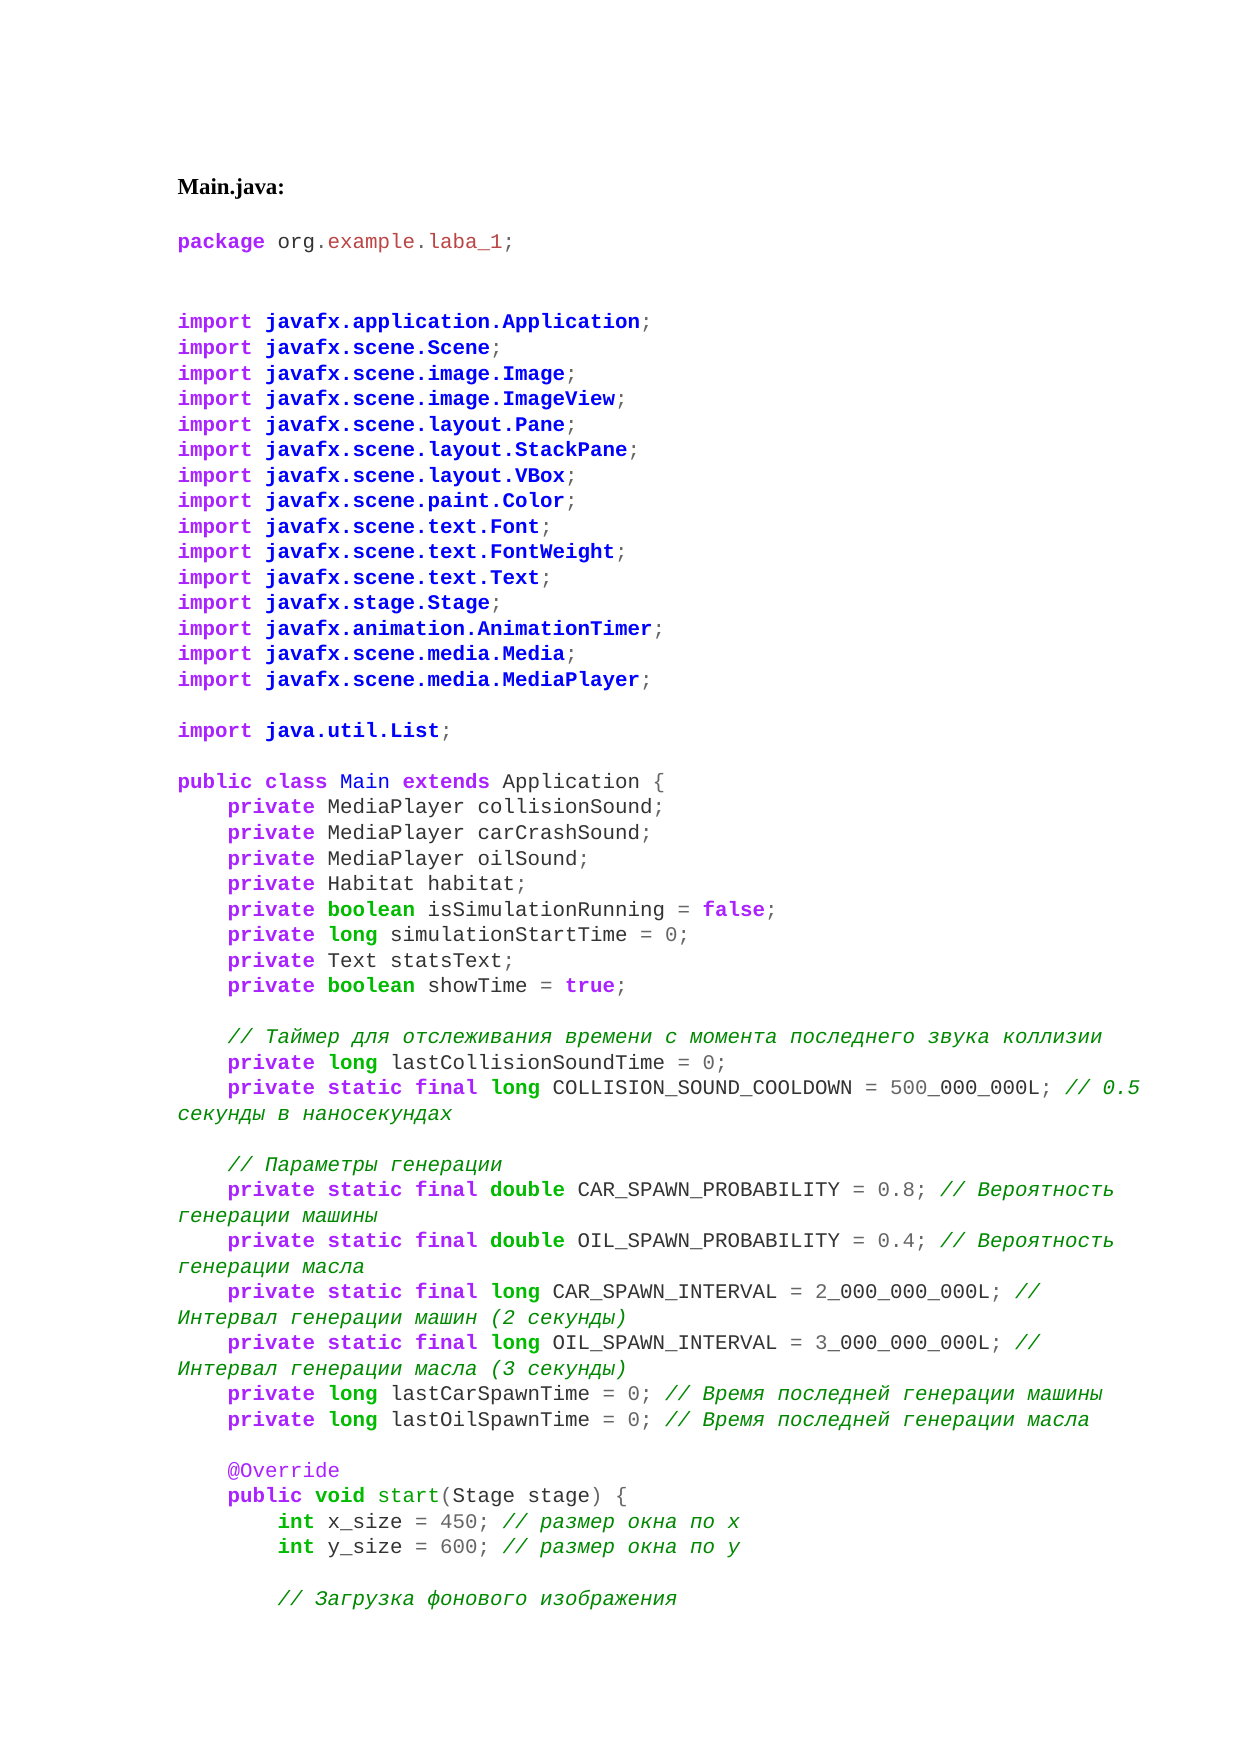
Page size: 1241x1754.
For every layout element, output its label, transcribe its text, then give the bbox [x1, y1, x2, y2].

text private boolean showTime = true; [177, 975, 1152, 999]
text import javafx.scene.media.Media; [177, 643, 1152, 667]
text private long lastOilSpawnTime = 0; // Время последней генерации масла [177, 1409, 1152, 1433]
text import javafx.scene.media.MediaPlayer; [177, 669, 1152, 692]
text // Параметры генерации [177, 1154, 1152, 1177]
text int y_size = 600; // размер окна по y [177, 1537, 1152, 1560]
text private static final long COLLISION_SOUND_COOLDOWN = 500_000_000L; // 0.5 секунды в наносекундах [177, 1077, 1152, 1126]
text // Загрузка фонового изображения [177, 1588, 1152, 1611]
text package org.example.laba_1; [177, 231, 1152, 255]
text private boolean isSimulationRunning = false; [177, 898, 1152, 922]
text private MediaPlayer carCrashSound; [177, 822, 1152, 846]
text private long lastCarSpawnTime = 0; // Время последней генерации машины [177, 1383, 1152, 1407]
text import javafx.scene.layout.Pane; [177, 414, 1152, 437]
text import javafx.scene.text.FontWeight; [177, 541, 1152, 565]
text import javafx.scene.Scene; [177, 337, 1152, 361]
text import javafx.scene.image.Image; [177, 363, 1152, 386]
text private MediaPlayer oilSound; [177, 847, 1152, 871]
text import javafx.scene.paint.Color; [177, 490, 1152, 514]
text private Habitat habitat; [177, 873, 1152, 897]
text import javafx.scene.text.Text; [177, 567, 1152, 590]
text import javafx.stage.Stage; [177, 592, 1152, 616]
text private long lastCollisionSoundTime = 0; [177, 1052, 1152, 1075]
text // Таймер для отслеживания времени с момента последнего звука коллизии [177, 1026, 1152, 1050]
text private MediaPlayer collisionSound; [177, 796, 1152, 820]
text private Text statsText; [177, 949, 1152, 973]
text int x_size = 450; // размер окна по x [177, 1511, 1152, 1535]
text public class Main extends Application { [177, 771, 1152, 794]
text import javafx.animation.AnimationTimer; [177, 618, 1152, 641]
text import javafx.scene.layout.StackPane; [177, 439, 1152, 463]
text import java.util.List; [177, 720, 1152, 743]
text private static final long OIL_SPAWN_INTERVAL = 3_000_000_000L; // Интервал генерации масла (3 секунды) [177, 1332, 1152, 1382]
text Main.java: [177, 173, 1152, 199]
text private static final double CAR_SPAWN_PROBABILITY = 0.8; // Вероятность генерации машины [177, 1179, 1152, 1228]
text import javafx.scene.text.Font; [177, 516, 1152, 539]
text private static final long CAR_SPAWN_INTERVAL = 2_000_000_000L; // Интервал генерации машин (2 секунды) [177, 1281, 1152, 1331]
text import javafx.scene.layout.VBox; [177, 465, 1152, 488]
text private static final double OIL_SPAWN_PROBABILITY = 0.4; // Вероятность генерации масла [177, 1230, 1152, 1279]
text import javafx.application.Application; [177, 312, 1152, 335]
text private long simulationStartTime = 0; [177, 924, 1152, 948]
text public void start(Stage stage) { [177, 1486, 1152, 1509]
text @Override [177, 1460, 1152, 1484]
text import javafx.scene.image.ImageView; [177, 388, 1152, 412]
